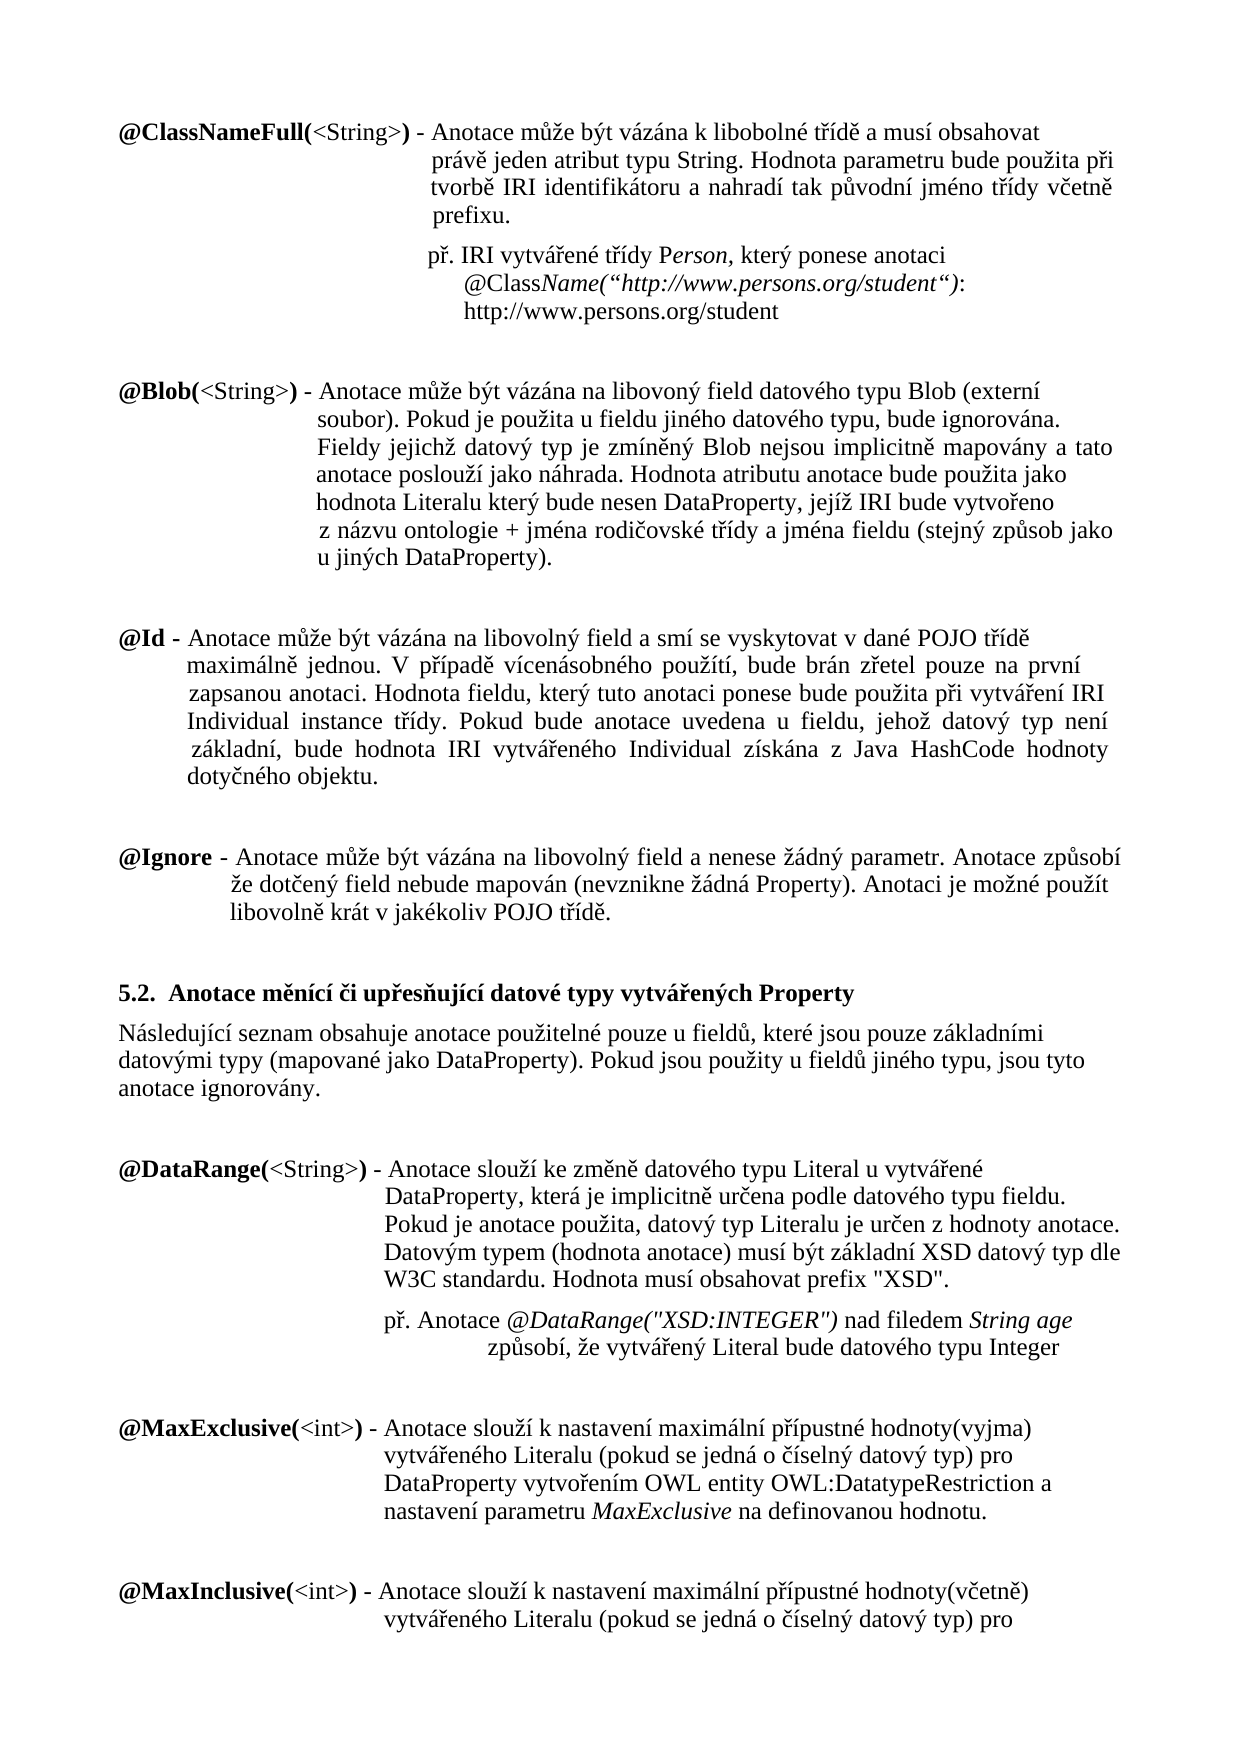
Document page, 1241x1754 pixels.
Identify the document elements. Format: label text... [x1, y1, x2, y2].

text @Blob(<String>) - Anotace může být vázána na libovoný field datového typu Blob (externí soubor). Pokud je použita u fieldu jiného datového typu, bude ignorována. Fieldy jejichž datový typ je zmíněný Blob nejsou implicitně mapovány a tato anotace poslouží jako náhrada. Hodnota atributu anotace bude použita jako hodnota Literalu který bude nesen DataProperty, jejíž IRI bude vytvořeno z názvu ontologie + jména rodičovské třídy a jména fieldu (stejný způsob jako u jiných DataProperty). [118, 377, 1122, 571]
text @DataRange(<String>) - Anotace slouží ke změně datového typu Literal u vytvářené DataProperty, která je implicitně určena podle datového typu fieldu. Pokud je anotace použita, datový typ Literalu je určen z hodnoty anotace. Datovým typem (hodnota anotace) musí být základní XSD datový typ dle W3C standardu. Hodnota musí obsahovat prefix "XSD". [118, 1155, 1122, 1293]
text Následující seznam obsahuje anotace použitelné pouze u fieldů, které jsou pouze základními datovými typy (mapované jako DataProperty). Pokud jsou použity u fieldů jiného typu, jsou tyto anotace ignorovány. [118, 1019, 1122, 1102]
text @MaxExclusive(<int>) - Anotace slouží k nastavení maximální přípustné hodnoty(vyjma) vytvářeného Literalu (pokud se jedná o číselný datový typ) pro DataProperty vytvořením OWL entity OWL:DatatypeRestriction a nastavení parametru MaxExclusive na definovanou hodnotu. [118, 1414, 1122, 1525]
text 5.2. Anotace měnící či upřesňující datové typy vytvářených Property [118, 979, 1122, 1006]
text př. IRI vytvářené třídy Person, který ponese anotaci @ClassName(“http://www.persons.org/student“): http://www.persons.org/student [118, 241, 1122, 324]
text @ClassNameFull(<String>) - Anotace může být vázána k libobolné třídě a musí obsahovat právě jeden atribut typu String. Hodnota parametru bude použita při tvorbě IRI identifikátoru a nahradí tak původní jméno třídy včetně prefixu. [118, 118, 1122, 229]
text př. Anotace @DataRange("XSD:INTEGER") nad filedem String age způsobí, že vytvářený Literal bude datového typu Integer [118, 1306, 1122, 1361]
text @MaxInclusive(<int>) - Anotace slouží k nastavení maximální přípustné hodnoty(včetně) vytvářeného Literalu (pokud se jedná o číselný datový typ) pro [118, 1577, 1122, 1633]
text @Id - Anotace může být vázána na libovolný field a smí se vyskytovat v dané POJO třídě maximálně jednou. V případě vícenásobného použítí, bude brán zřetel pouze na první zapsanou anotaci. Hodnota fieldu, který tuto anotaci ponese bude použita při vytváření IRI Individual instance třídy. Pokud bude anotace uvedena u fieldu, jehož datový typ není základní, bude hodnota IRI vytvářeného Individual získána z Java HashCode hodnoty dotyčného objektu. [118, 624, 1122, 790]
text @Ignore - Anotace může být vázána na libovolný field a nenese žádný parametr. Anotace způsobí že dotčený field nebude mapován (nevznikne žádná Property). Anotaci je možné použít libovolně krát v jakékoliv POJO třídě. [118, 843, 1122, 926]
